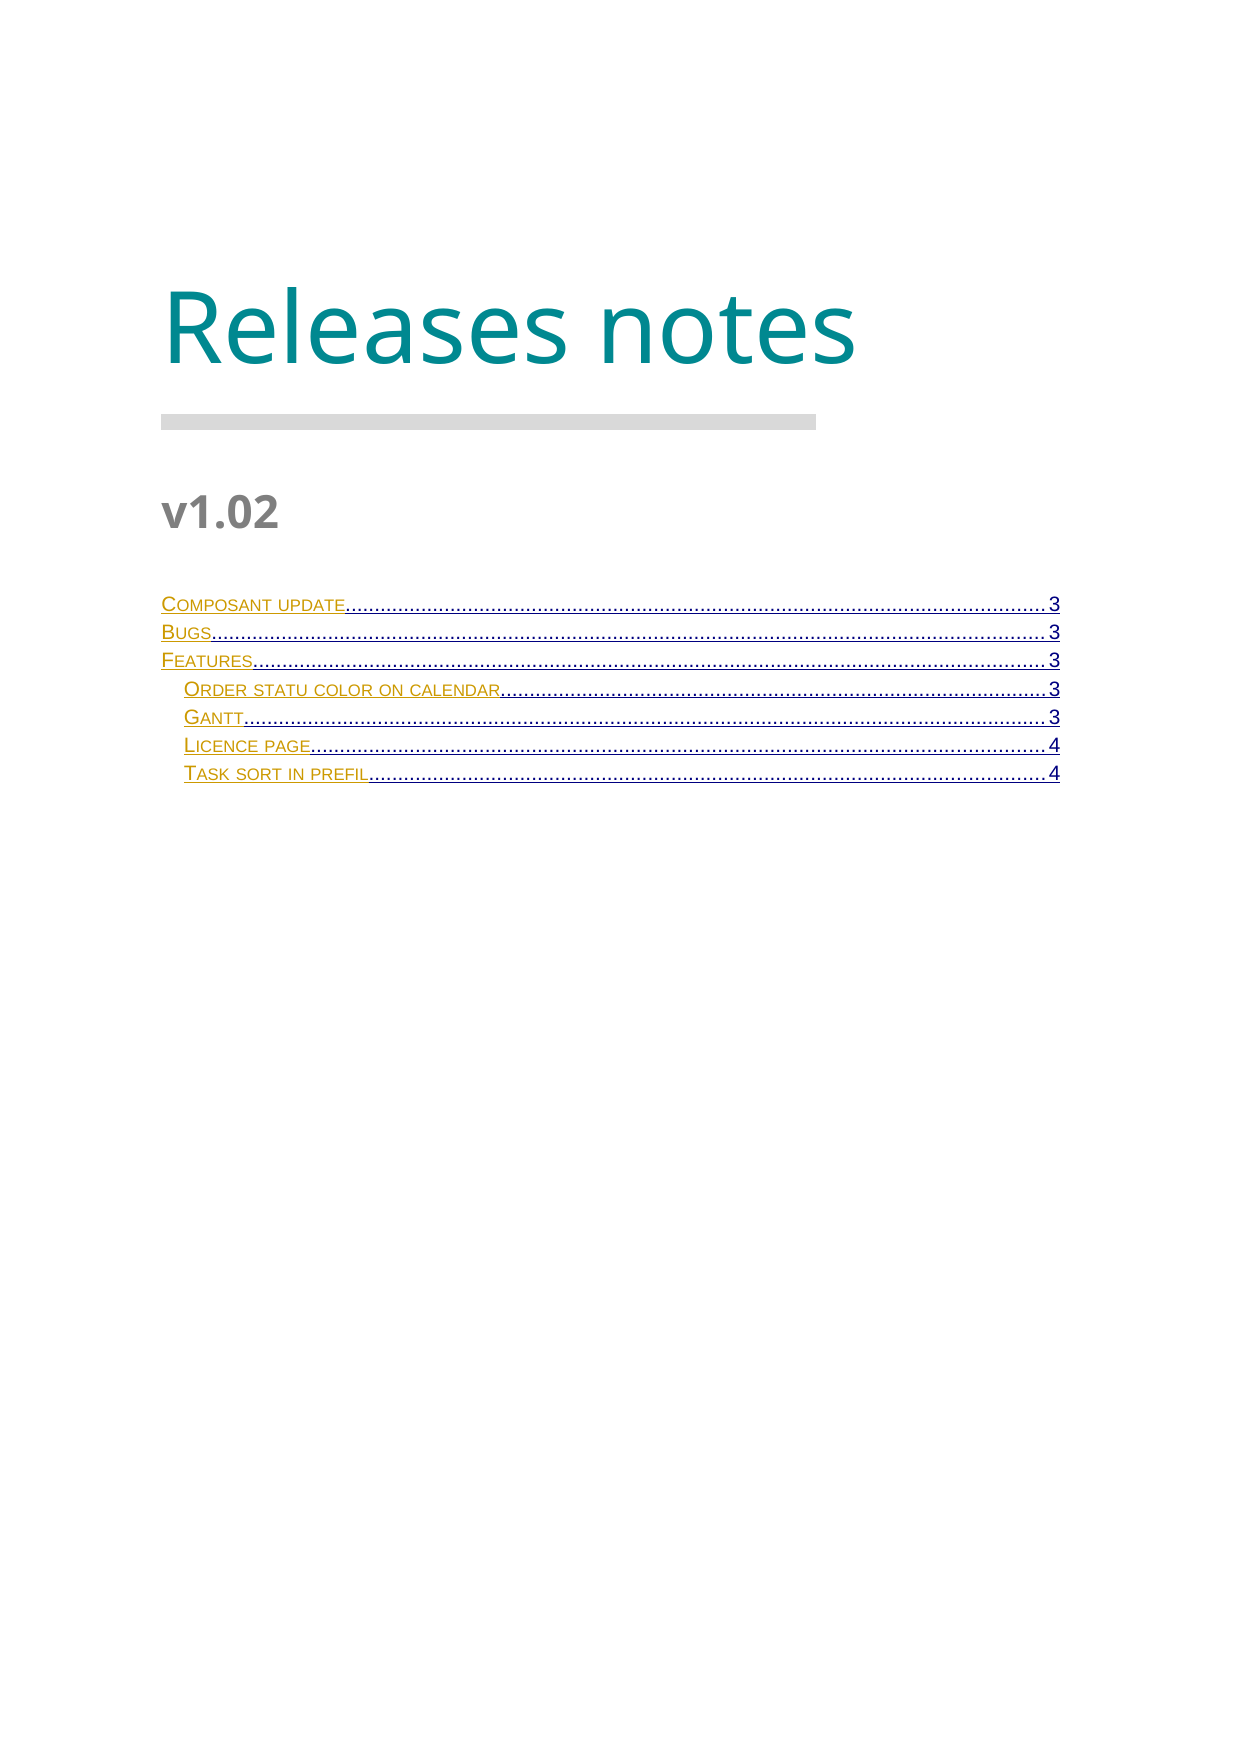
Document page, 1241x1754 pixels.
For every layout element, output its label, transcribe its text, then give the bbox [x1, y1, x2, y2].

table_header Releases notes [150, 189, 1240, 414]
table_cell v1.02 Composant update 3 Bugs 3 Features 3 Order statu color on calendar 3 Gantt 3 Licence page 4 Task sort in prefil 4 [150, 414, 1240, 785]
